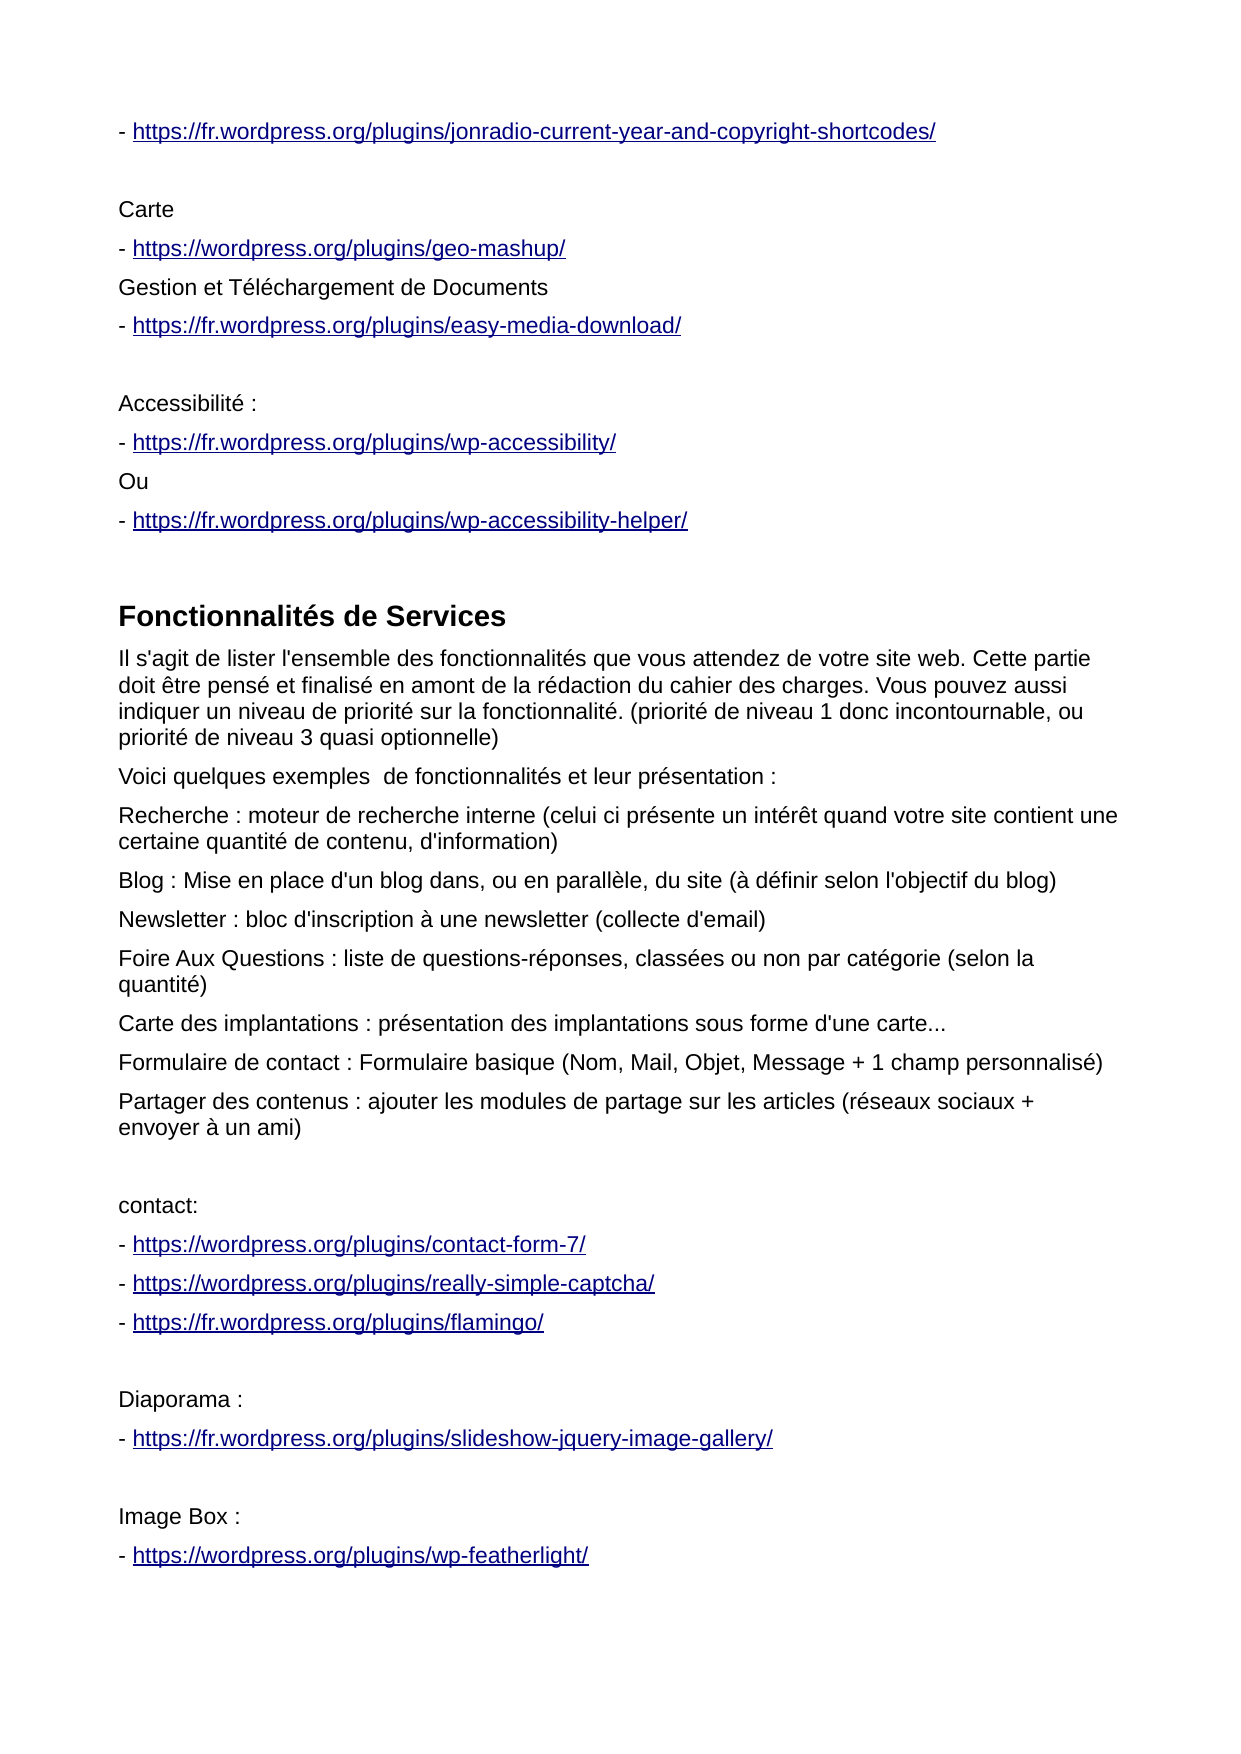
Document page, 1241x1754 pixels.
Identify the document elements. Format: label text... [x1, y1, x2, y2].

text Newsletter : bloc d'inscription à une newsletter (collecte d'email) [118, 906, 1122, 932]
text Recherche : moteur de recherche interne (celui ci présente un intérêt quand votre site contient une certaine quantité de contenu, d'information) [118, 802, 1122, 855]
text - https://wordpress.org/plugins/geo-mashup/ [118, 235, 1122, 261]
text - https://fr.wordpress.org/plugins/jonradio-current-year-and-copyright-shortcodes/ [118, 118, 1122, 144]
text Image Box : [118, 1503, 1122, 1529]
text Carte [118, 196, 1122, 222]
subtitle Fonctionnalités de Services [118, 599, 1122, 633]
text Partager des contenus : ajouter les modules de partage sur les articles (réseaux sociaux + envoyer à un ami) [118, 1088, 1122, 1141]
text Gestion et Téléchargement de Documents [118, 273, 1122, 300]
text - https://fr.wordpress.org/plugins/flamingo/ [118, 1308, 1122, 1335]
text - https://wordpress.org/plugins/wp-featherlight/ [118, 1542, 1122, 1568]
text - https://fr.wordpress.org/plugins/wp-accessibility/ [118, 429, 1122, 455]
text - https://fr.wordpress.org/plugins/easy-media-download/ [118, 312, 1122, 339]
text Formulaire de contact : Formulaire basique (Nom, Mail, Objet, Message + 1 champ personnalisé) [118, 1049, 1122, 1075]
text - https://wordpress.org/plugins/contact-form-7/ [118, 1231, 1122, 1257]
text Blog : Mise en place d'un blog dans, ou en parallèle, du site (à définir selon l'objectif du blog) [118, 867, 1122, 893]
text Voici quelques exemples de fonctionnalités et leur présentation : [118, 763, 1122, 789]
text - https://fr.wordpress.org/plugins/slideshow-jquery-image-gallery/ [118, 1425, 1122, 1451]
text Carte des implantations : présentation des implantations sous forme d'une carte... [118, 1010, 1122, 1036]
text Diaporama : [118, 1386, 1122, 1412]
text contact: [118, 1192, 1122, 1218]
text Ou [118, 468, 1122, 494]
text Il s'agit de lister l'ensemble des fonctionnalités que vous attendez de votre site web. Cette partie doit être pensé et finalisé en amont de la rédaction du cahier des charges. Vous pouvez aussi indiquer un niveau de priorité sur la fonctionnalité. (priorité de niveau 1 donc incontournable, ou priorité de niveau 3 quasi optionnelle) [118, 645, 1122, 751]
text - https://wordpress.org/plugins/really-simple-captcha/ [118, 1269, 1122, 1296]
text - https://fr.wordpress.org/plugins/wp-accessibility-helper/ [118, 507, 1122, 533]
text Accessibilité : [118, 390, 1122, 416]
text Foire Aux Questions : liste de questions-réponses, classées ou non par catégorie (selon la quantité) [118, 945, 1122, 998]
